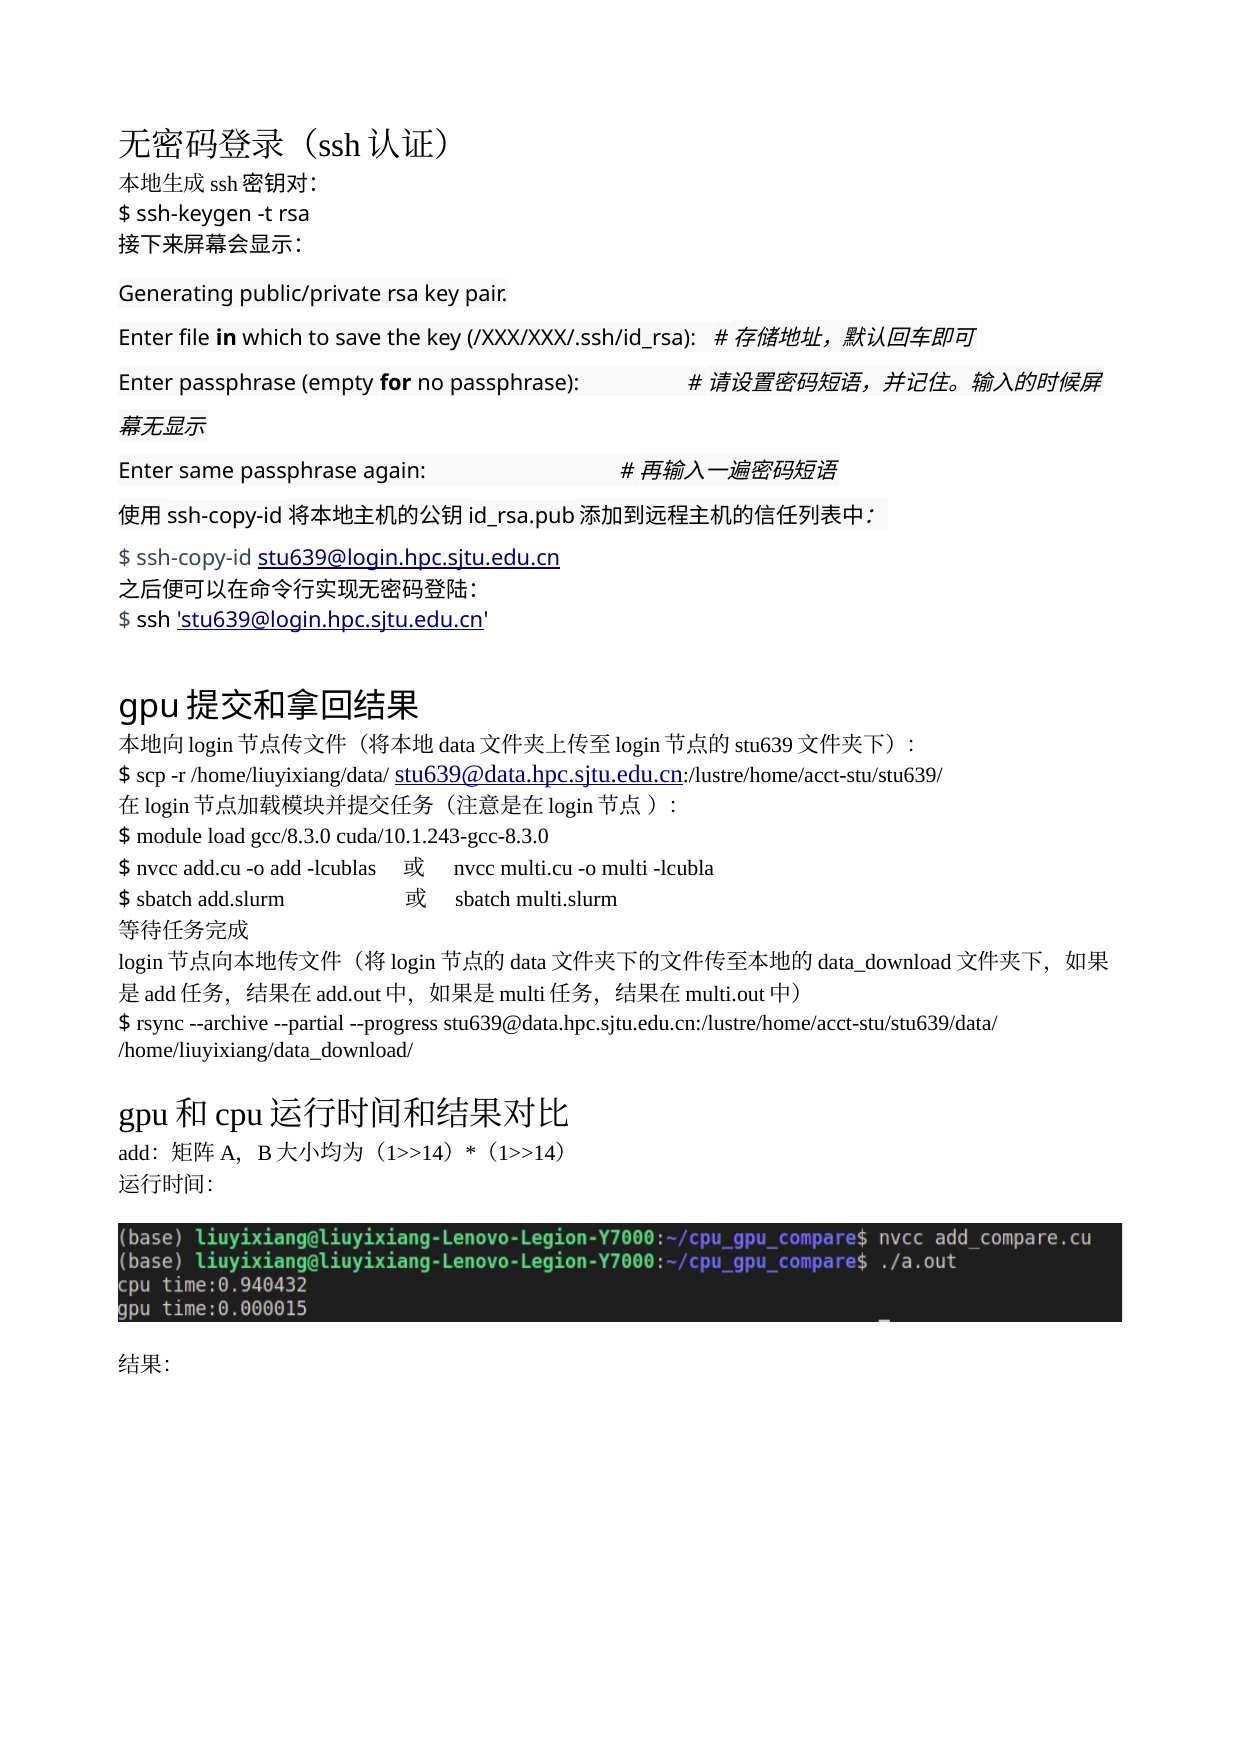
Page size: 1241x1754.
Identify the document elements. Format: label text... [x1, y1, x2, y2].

text 本地生成ssh密钥对： [118, 166, 1122, 198]
text Enter file in which to save the key (/XXX/XXX/.ssh/id_rsa): # 存储地址，默认回车即可 [118, 320, 1122, 352]
picture [118, 1223, 1123, 1322]
text 接下来屏幕会显示： [118, 227, 1122, 259]
text 等待任务完成 [118, 913, 1122, 944]
text $ ssh-keygen -t rsa [118, 198, 1122, 227]
text $ ssh-copy-id stu639@login.hpc.sjtu.edu.cn [118, 542, 1122, 572]
text Enter passphrase (empty for no passphrase): # 请设置密码短语，并记住。输入的时候屏幕无显示 [118, 364, 1122, 441]
text Enter same passphrase again: # 再输入一遍密码短语 [118, 453, 1122, 485]
text 之后便可以在命令行实现无密码登陆： [118, 572, 1122, 604]
text $ scp -r /home/liuyixiang/data/ stu639@data.hpc.sjtu.edu.cn:/lustre/home/acct-stu/stu639/ [118, 759, 1122, 788]
text gpu提交和拿回结果 [118, 679, 1122, 727]
text 在login节点加载模块并提交任务（注意是在login节点 ）： [118, 788, 1122, 820]
text $ module load gcc/8.3.0 cuda/10.1.243-gcc-8.3.0 [118, 820, 1122, 850]
text $ sbatch add.slurm 或 sbatch multi.slurm [118, 881, 1122, 913]
text $ nvcc add.cu -o add -lcublas 或 nvcc multi.cu -o multi -lcubla [118, 850, 1122, 881]
text Generating public/private rsa key pair. [118, 278, 1122, 308]
text $ rsync --archive --partial --progress stu639@data.hpc.sjtu.edu.cn:/lustre/home/acct-stu/stu639/data/ /home/liuyixiang/data_download/ [118, 1007, 1122, 1062]
text 本地向login节点传文件（将本地data文件夹上传至login节点的stu639文件夹下）： [118, 727, 1122, 759]
text 运行时间： [118, 1167, 1122, 1198]
text add：矩阵A，B大小均为（1>>14）*（1>>14） [118, 1135, 1122, 1167]
text 无密码登录（ssh认证） [118, 118, 1122, 166]
text $ ssh 'stu639@login.hpc.sjtu.edu.cn' [118, 604, 1122, 633]
text gpu和cpu运行时间和结果对比 [118, 1087, 1122, 1135]
text login节点向本地传文件（将login节点的data文件夹下的文件传至本地的data_download文件夹下，如果是add任务，结果在add.out中，如果是multi任务，结果在multi.out中） [118, 944, 1122, 1007]
text 使用 ssh-copy-id 将本地主机的公钥 id_rsa.pub添加到远程主机的信任列表中： [118, 498, 1122, 529]
text 结果： [118, 1347, 1122, 1379]
